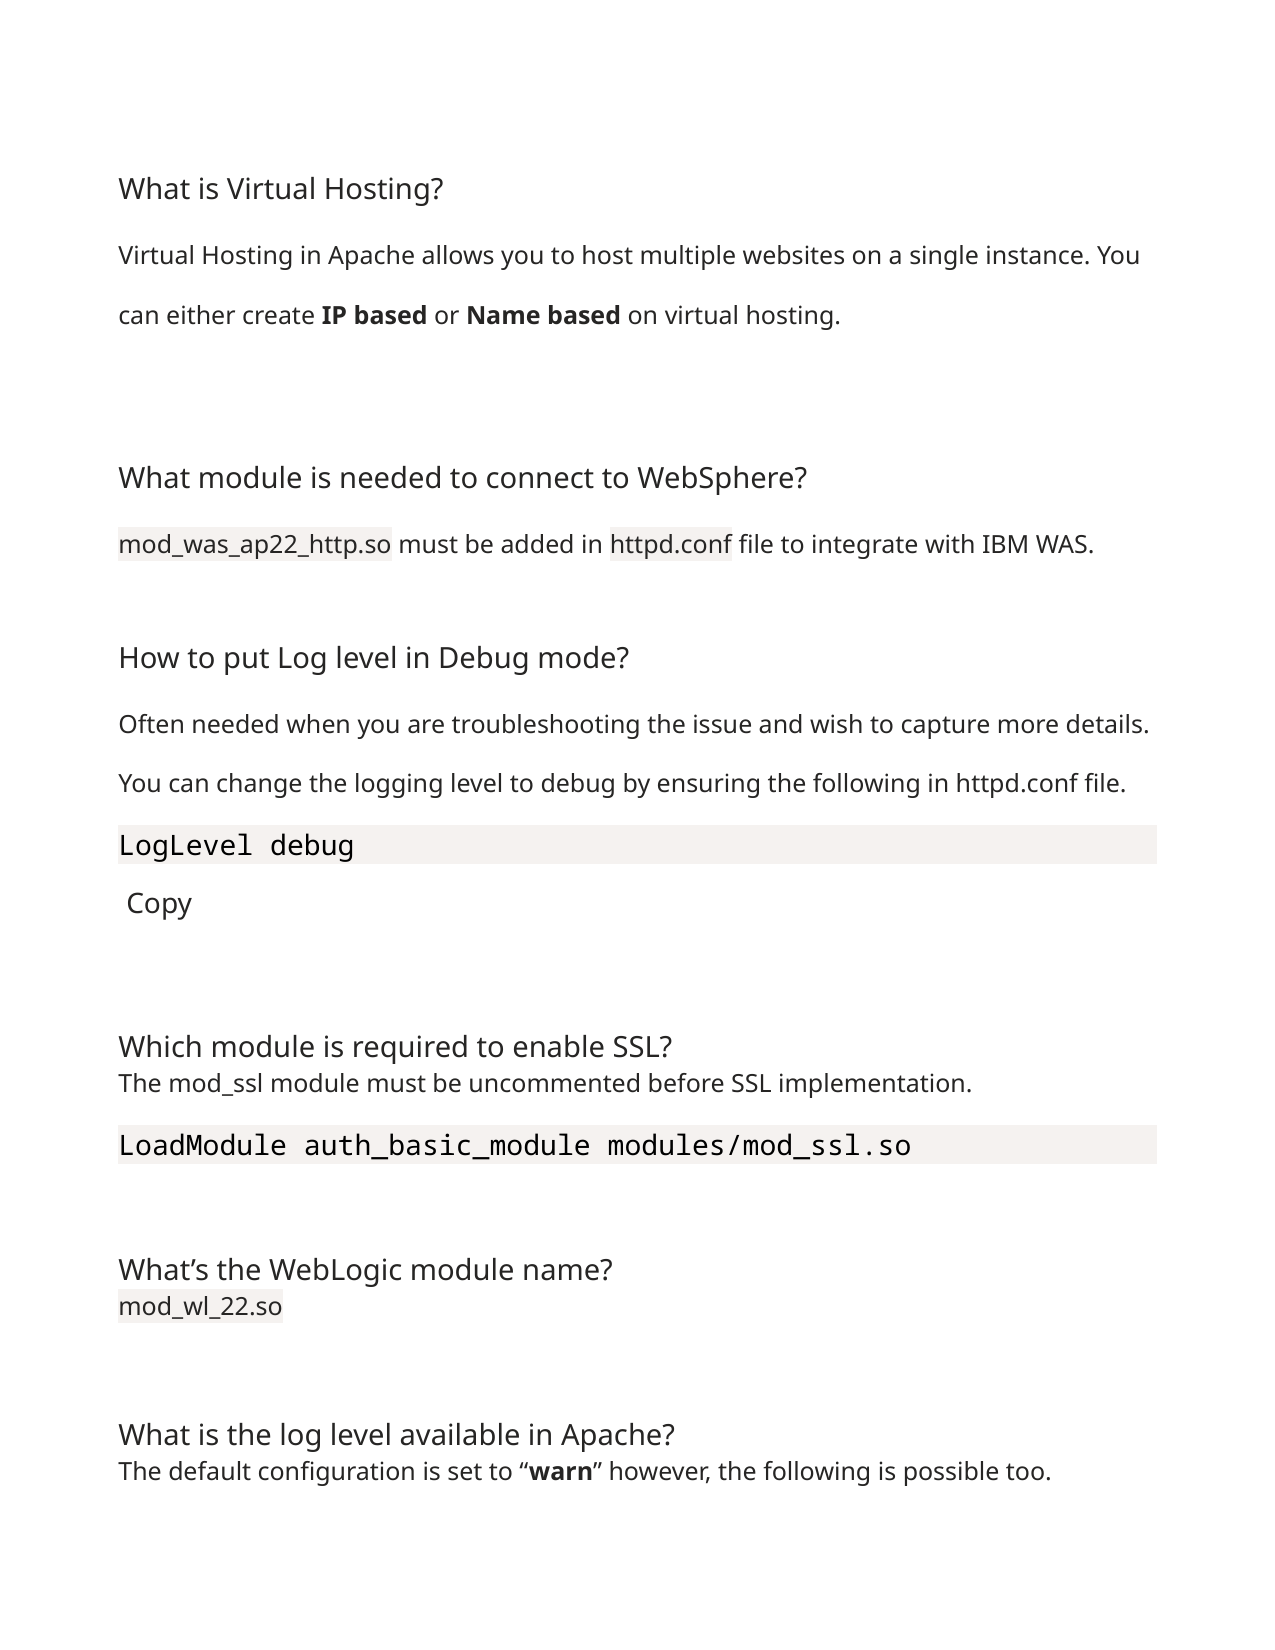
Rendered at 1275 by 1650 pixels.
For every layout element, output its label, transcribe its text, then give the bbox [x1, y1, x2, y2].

text mod_was_ap22_http.so must be added in httpd.conf file to integrate with IBM WAS. [118, 527, 1157, 561]
text Often needed when you are troubleshooting the issue and wish to capture more details. You can change the logging level to debug by ensuring the following in httpd.conf file. [118, 706, 1157, 800]
text The default configuration is set to “warn” however, the following is possible too. [118, 1454, 1157, 1488]
text The mod_ssl module must be uncommented before SSL implementation. [118, 1066, 1157, 1100]
subtitle What module is needed to connect to WebSphere? [118, 458, 1157, 497]
subtitle What is Virtual Hosting? [118, 168, 1157, 208]
text LogLevel debug [118, 825, 1157, 864]
subtitle Which module is required to enable SSL? [118, 1026, 1157, 1066]
text mod_wl_22.so [118, 1288, 1157, 1323]
text Virtual Hosting in Apache allows you to host multiple websites on a single instance. You can either create IP based or Name based on virtual hosting. [118, 238, 1157, 331]
subtitle What is the log level available in Apache? [118, 1414, 1157, 1454]
subtitle What’s the WebLogic module name? [118, 1249, 1157, 1288]
text Copy [126, 883, 1157, 921]
subtitle How to put Log level in Debug mode? [118, 637, 1157, 677]
text LoadModule auth_basic_module modules/mod_ssl.so [118, 1125, 1157, 1164]
